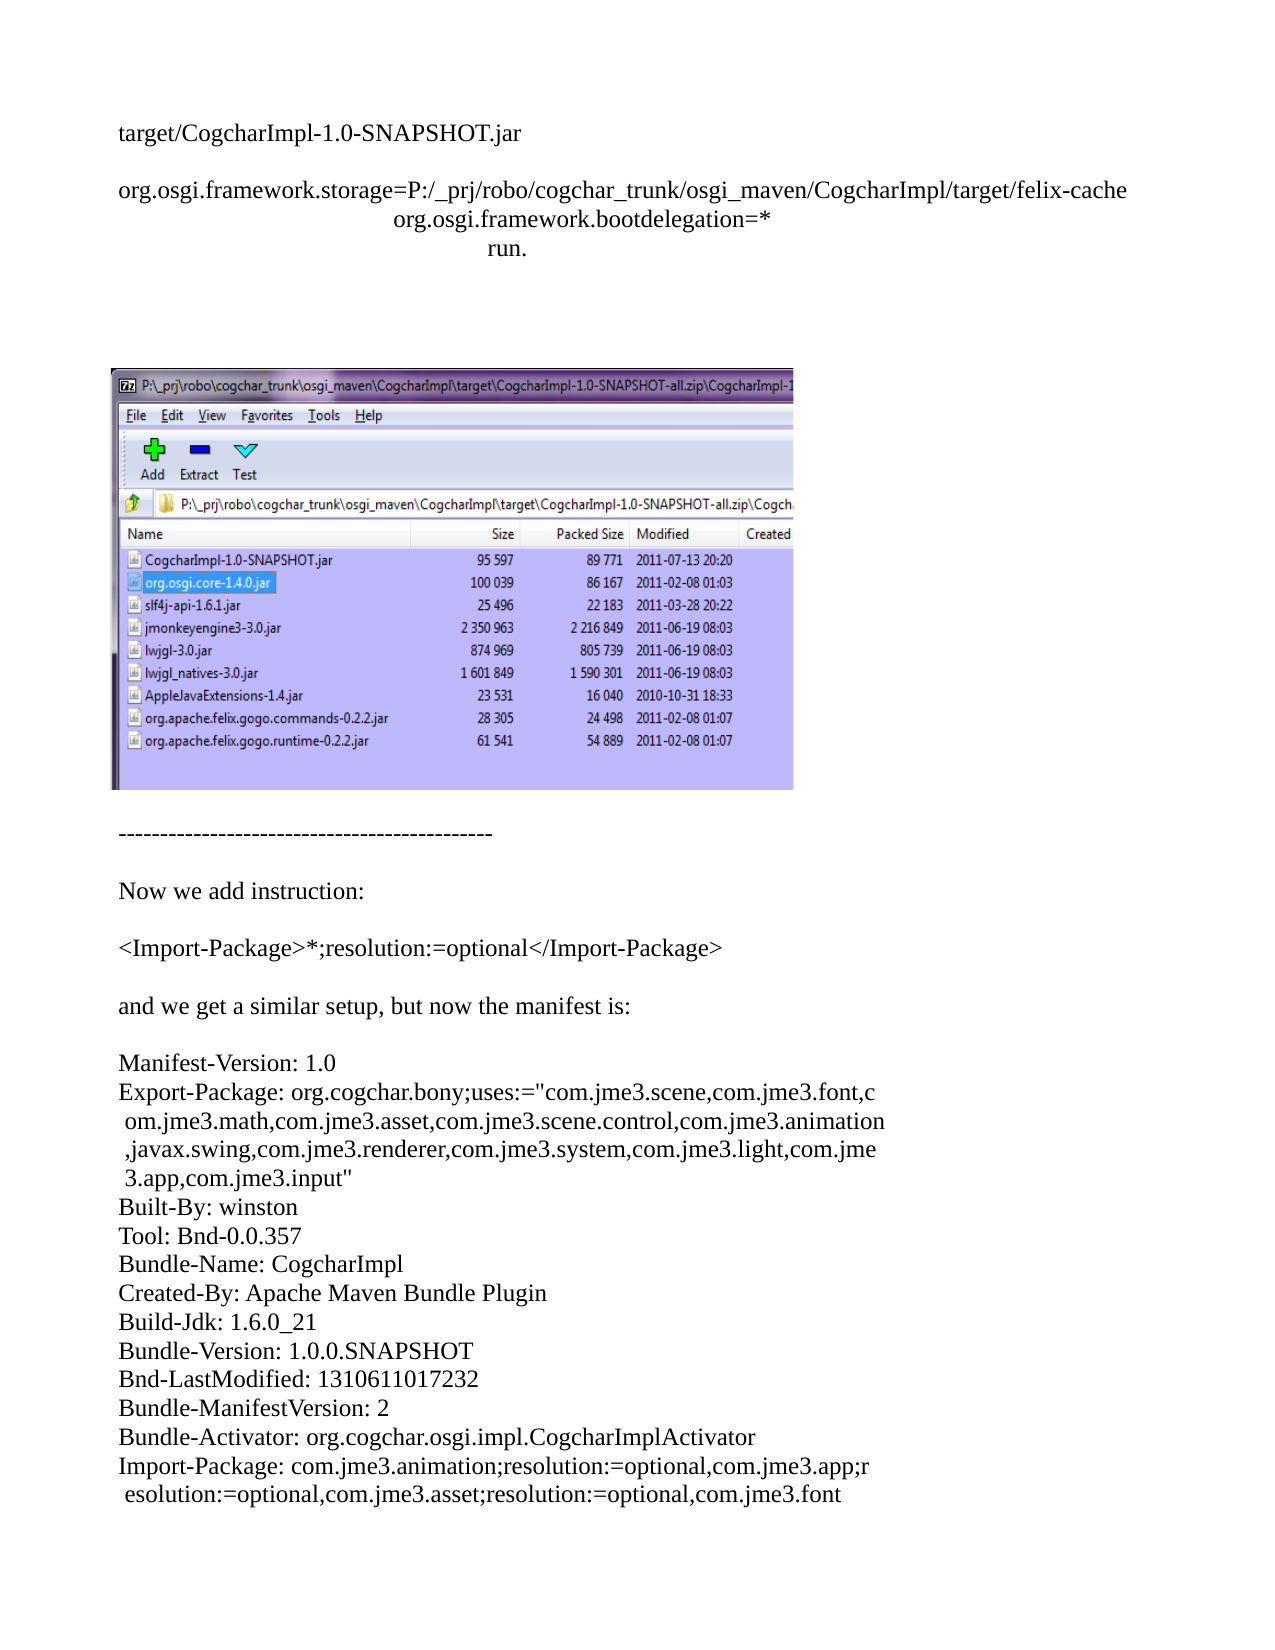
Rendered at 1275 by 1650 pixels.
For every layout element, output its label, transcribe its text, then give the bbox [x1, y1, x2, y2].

text Bundle-ManifestVersion: 2 [118, 1393, 1157, 1422]
text Import-Package: com.jme3.animation;resolution:=optional,com.jme3.app;r [118, 1451, 1157, 1479]
text Bundle-Version: 1.0.0.SNAPSHOT [118, 1336, 1157, 1364]
text Built-By: winston [118, 1192, 1157, 1221]
text Bundle-Activator: org.cogchar.osgi.impl.CogcharImplActivator [118, 1422, 1157, 1451]
text esolution:=optional,com.jme3.asset;resolution:=optional,com.jme3.font [118, 1479, 1157, 1508]
text Export-Package: org.cogchar.bony;uses:="com.jme3.scene,com.jme3.font,c [118, 1077, 1157, 1106]
text --------------------------------------------- [118, 818, 1157, 847]
text and we get a similar setup, but now the manifest is: [118, 991, 1157, 1019]
text om.jme3.math,com.jme3.asset,com.jme3.scene.control,com.jme3.animation [118, 1106, 1157, 1134]
text Now we add instruction: <Import-Package>*;resolution:=optional</Import-Package> [118, 876, 1157, 962]
text Tool: Bnd-0.0.357 [118, 1221, 1157, 1249]
text Bundle-Name: CogcharImpl [118, 1249, 1157, 1278]
text Created-By: Apache Maven Bundle Plugin [118, 1278, 1157, 1307]
text ,javax.swing,com.jme3.renderer,com.jme3.system,com.jme3.light,com.jme [118, 1134, 1157, 1163]
text Bnd-LastModified: 1310611017232 [118, 1364, 1157, 1393]
text 3.app,com.jme3.input" [118, 1163, 1157, 1192]
text Manifest-Version: 1.0 [118, 1048, 1157, 1077]
text Build-Jdk: 1.6.0_21 [118, 1307, 1157, 1336]
text target/CogcharImpl-1.0-SNAPSHOT.jar org.osgi.framework.storage=P:/_prj/robo/cogchar_trunk/osgi_maven/CogcharImpl/target/felix-cache org.osgi.framework.bootdelegation=* run. [118, 118, 1157, 348]
